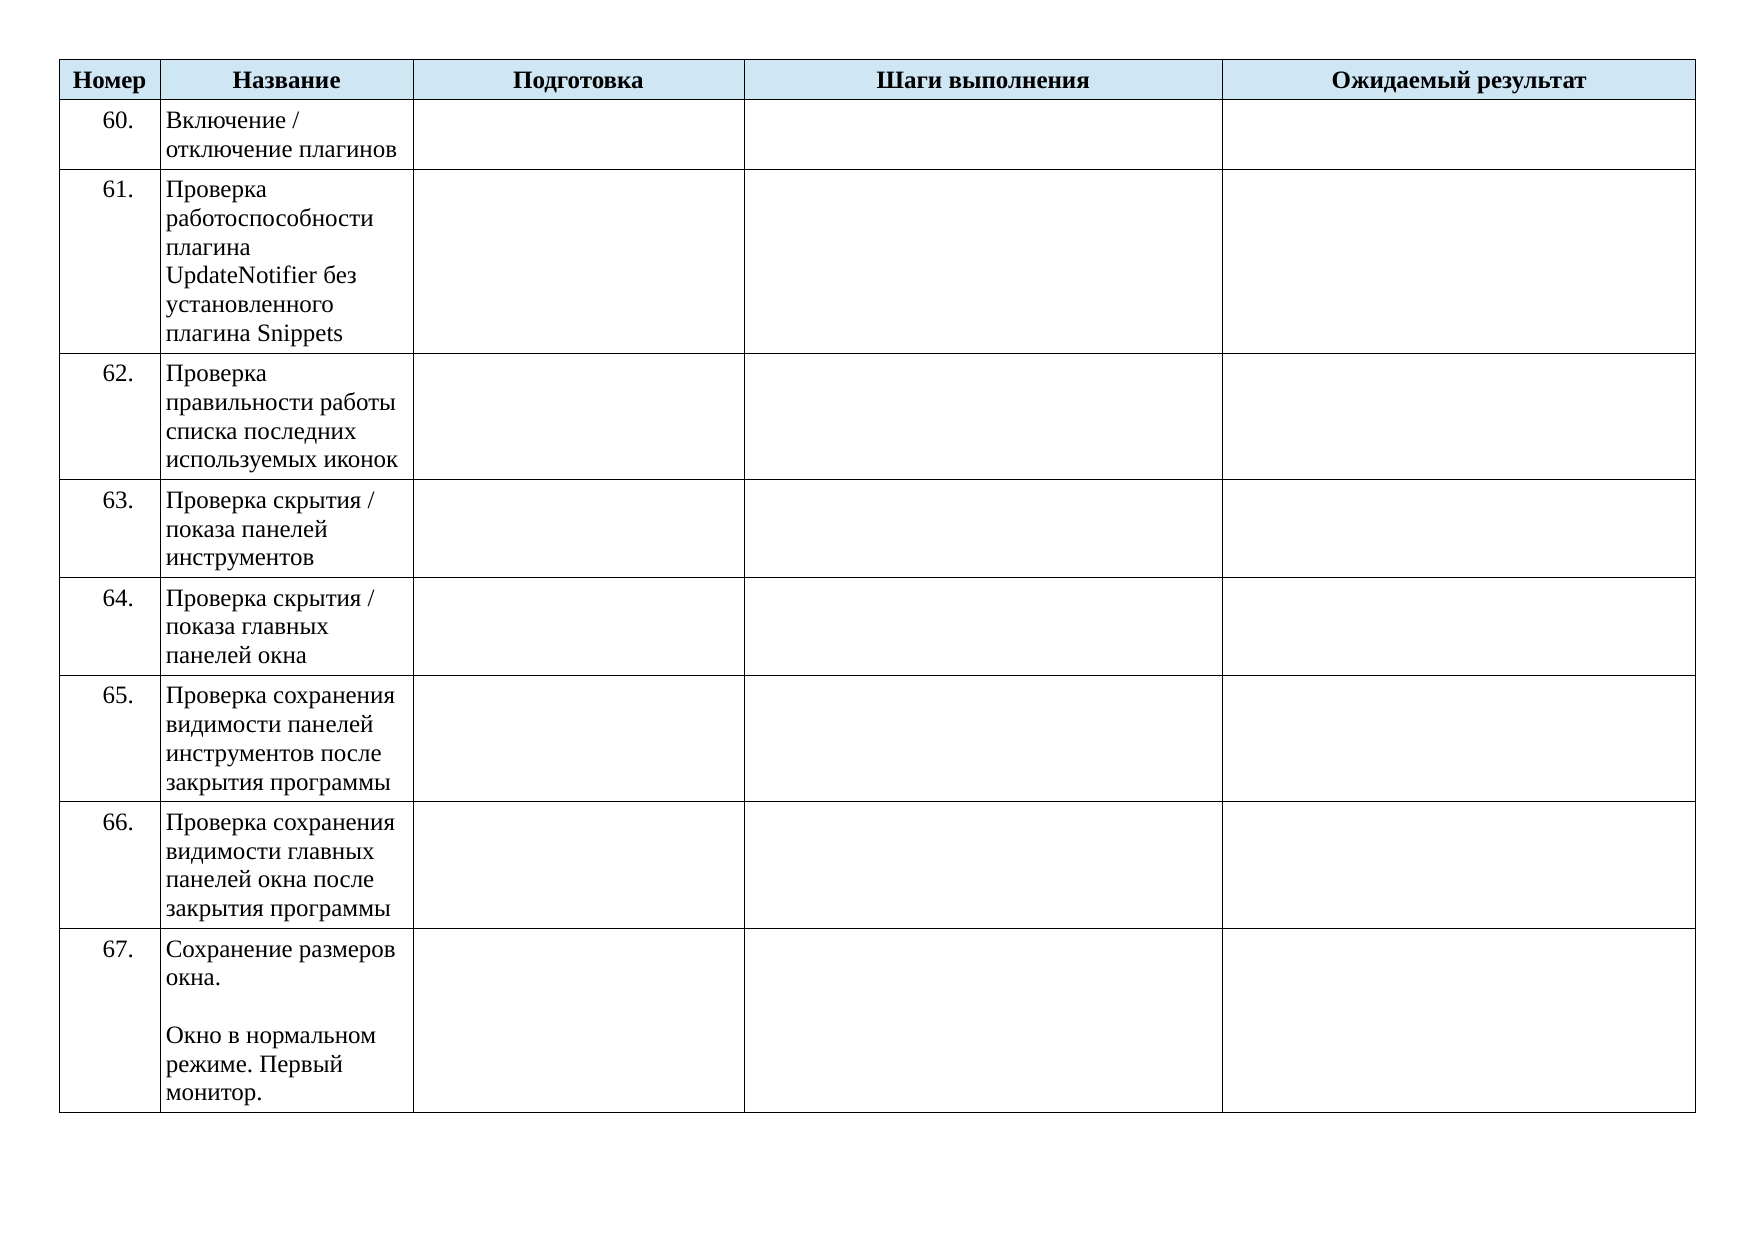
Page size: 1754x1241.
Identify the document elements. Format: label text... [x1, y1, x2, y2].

table_cell Включение / отключение плагинов [161, 100, 413, 168]
table_cell Проверка сохранения видимости главных панелей окна после закрытия программы [161, 802, 413, 928]
table_cell [745, 802, 1222, 928]
table_header Шаги выполнения [745, 60, 1222, 99]
table_header Номер [60, 60, 160, 99]
table_cell [745, 578, 1222, 675]
table_cell Проверка работоспособности плагина UpdateNotifier без установленного плагина Snippets [161, 170, 413, 352]
table_cell [414, 929, 744, 1112]
table_cell [60, 676, 160, 801]
table_cell Проверка скрытия / показа панелей инструментов [161, 480, 413, 577]
table_cell [1223, 170, 1695, 352]
table_cell [414, 676, 744, 801]
table_header Подготовка [414, 60, 744, 99]
table_header Ожидаемый результат [1223, 60, 1695, 99]
table_cell [1223, 354, 1695, 479]
table_cell [414, 100, 744, 168]
table_cell [414, 578, 744, 675]
table_cell Проверка скрытия / показа главных панелей окна [161, 578, 413, 675]
table_cell Проверка сохранения видимости панелей инструментов после закрытия программы [161, 676, 413, 801]
table_cell [745, 676, 1222, 801]
table_cell [1223, 802, 1695, 928]
table_cell [60, 480, 160, 577]
table_cell [745, 170, 1222, 352]
table_cell [414, 170, 744, 352]
table_cell [1223, 480, 1695, 577]
table_cell [414, 354, 744, 479]
table_cell [414, 480, 744, 577]
table_cell [745, 100, 1222, 168]
table_cell [60, 170, 160, 352]
table_cell [60, 100, 160, 168]
table_cell [60, 578, 160, 675]
table_cell Проверка правильности работы списка последних используемых иконок [161, 354, 413, 479]
table_cell [1223, 578, 1695, 675]
table_header Название [161, 60, 413, 99]
table_cell [1223, 929, 1695, 1112]
table_cell [60, 354, 160, 479]
table_cell [60, 929, 160, 1112]
table_cell [60, 802, 160, 928]
table_cell [414, 802, 744, 928]
table_cell [745, 480, 1222, 577]
table_cell [745, 929, 1222, 1112]
table_cell [1223, 100, 1695, 168]
table_cell [745, 354, 1222, 479]
table_cell [1223, 676, 1695, 801]
table_cell Сохранение размеров окна. Окно в нормальном режиме. Первый монитор. [161, 929, 413, 1112]
